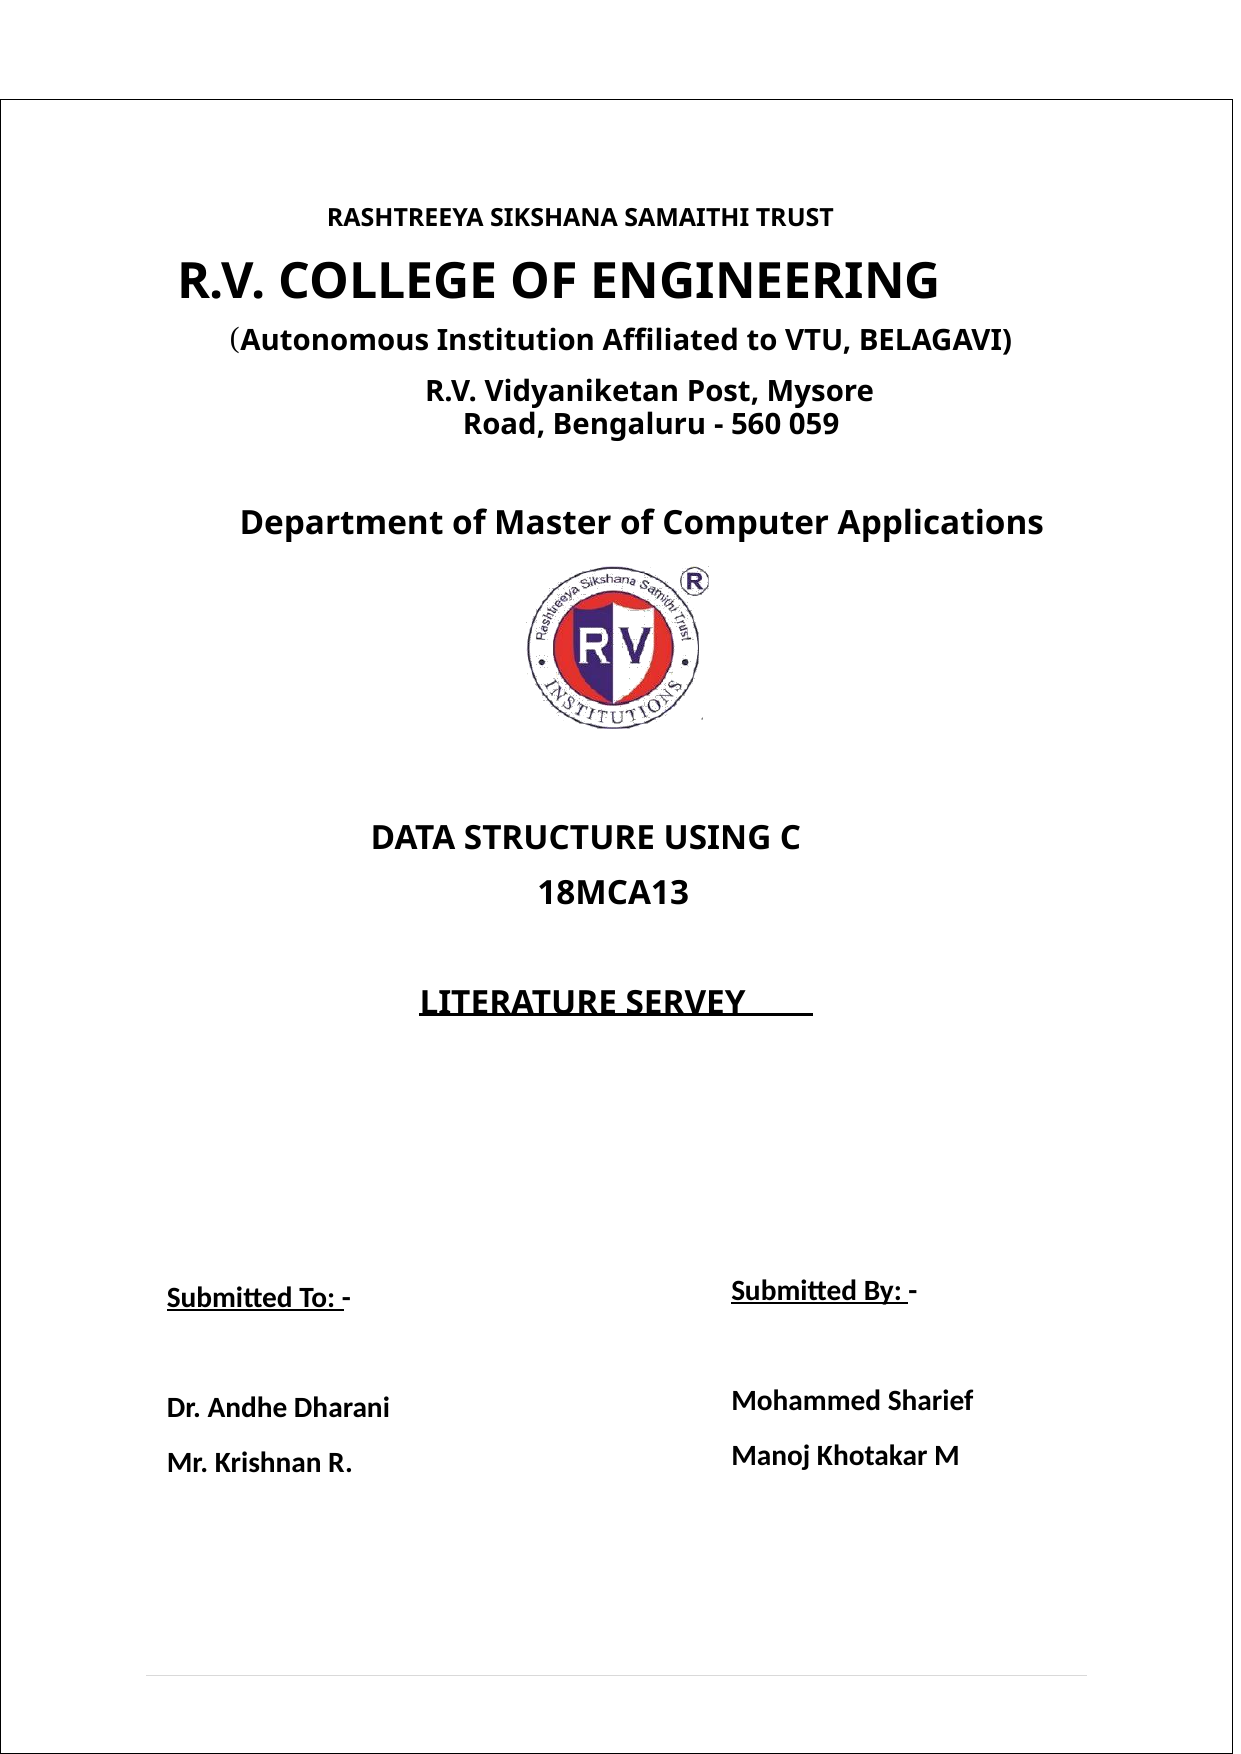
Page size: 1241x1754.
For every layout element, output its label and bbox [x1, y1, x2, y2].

picture [526, 566, 709, 729]
